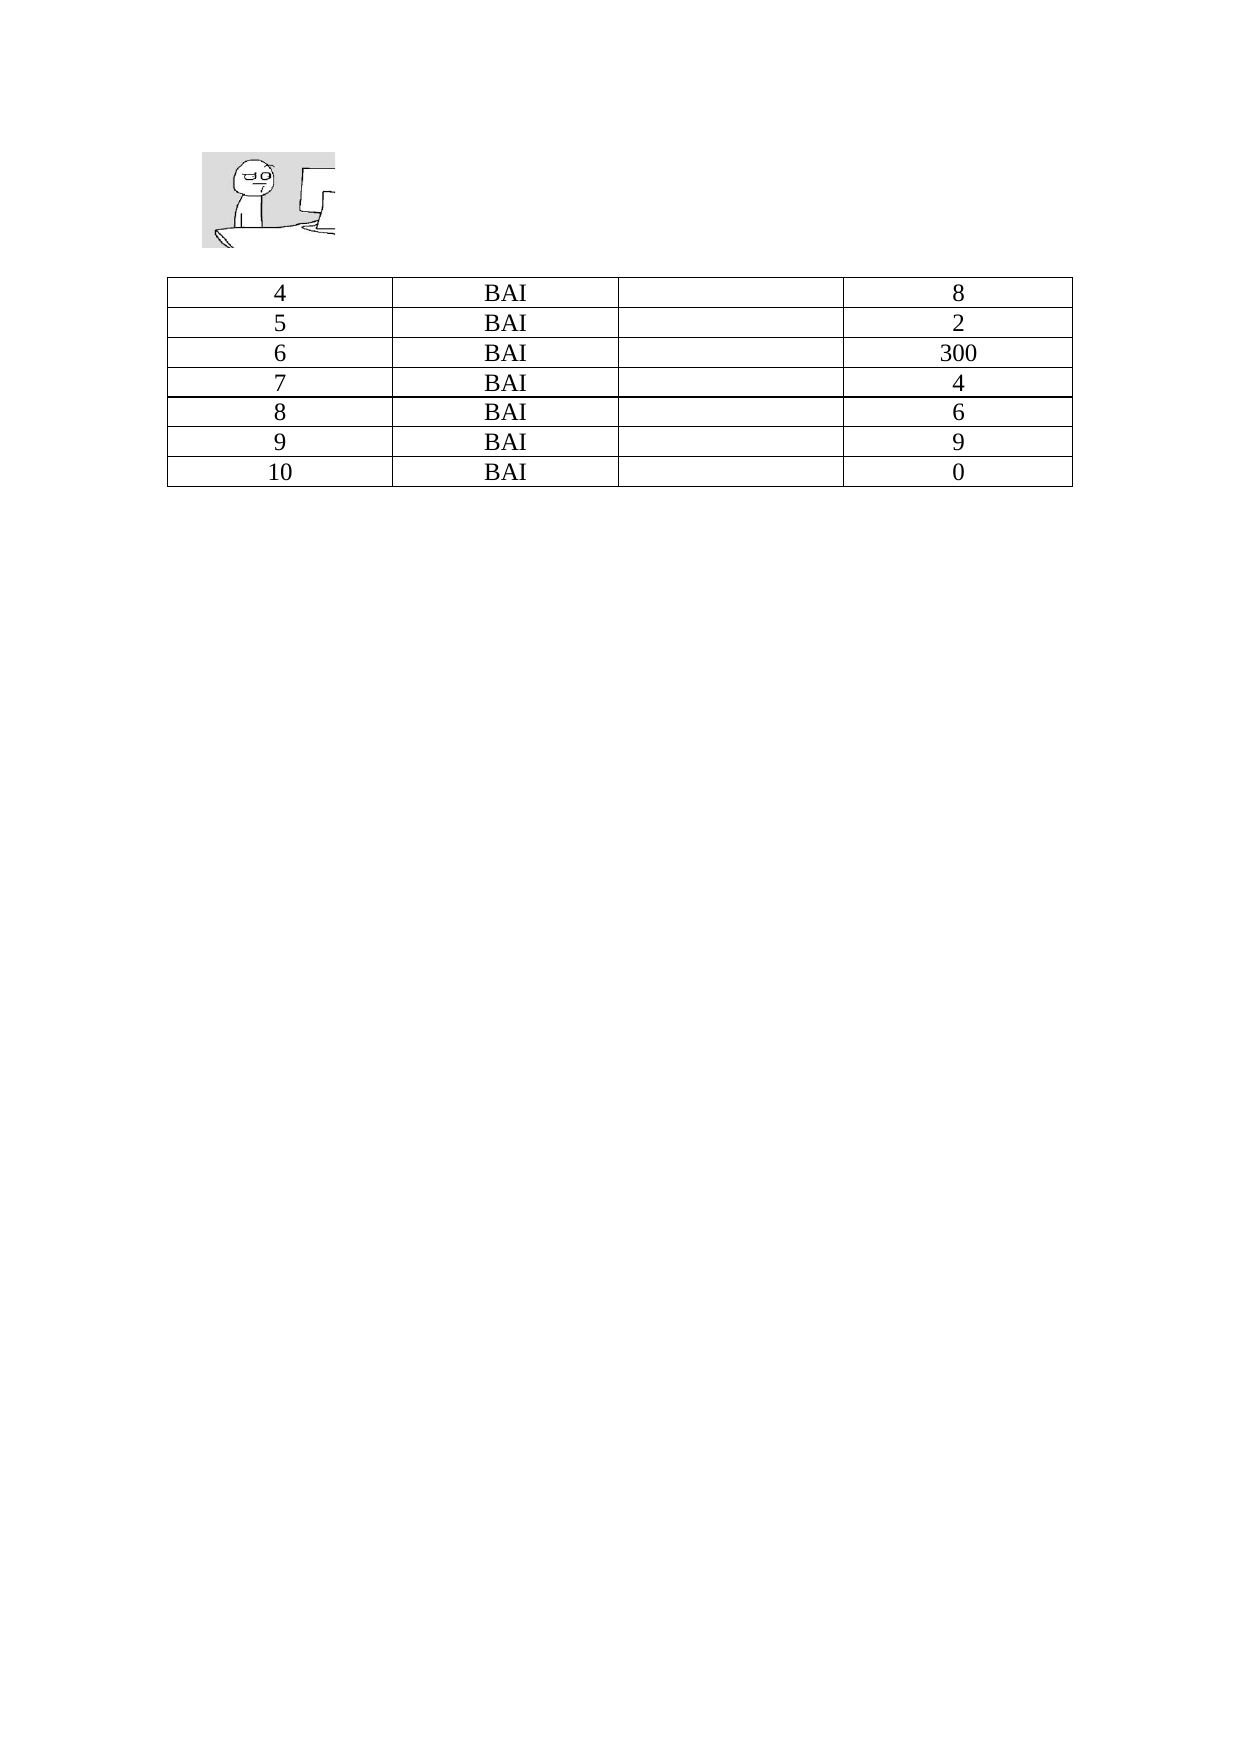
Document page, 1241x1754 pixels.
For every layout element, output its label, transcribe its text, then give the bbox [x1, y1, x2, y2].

table_cell [619, 457, 843, 486]
table_cell 2 [844, 308, 1072, 337]
table_cell BAI [393, 368, 618, 396]
table_cell 8 [844, 278, 1072, 307]
table_cell 4 [844, 368, 1072, 396]
table_cell 5 [168, 308, 392, 337]
table_cell BAI [393, 278, 618, 307]
table_cell 9 [844, 427, 1072, 456]
table_cell [619, 338, 843, 367]
table_cell [619, 427, 843, 456]
table_cell BAI [393, 308, 618, 337]
table_cell [619, 398, 843, 426]
table_cell 7 [168, 368, 392, 396]
table_cell [619, 368, 843, 396]
table_cell 0 [844, 457, 1072, 486]
table_cell 8 [168, 398, 392, 426]
table_cell [619, 308, 843, 337]
table_cell 300 [844, 338, 1072, 367]
table_cell 4 [168, 278, 392, 307]
table_cell 10 [168, 457, 392, 486]
table_cell BAI [393, 457, 618, 486]
table_cell 9 [168, 427, 392, 456]
table_cell BAI [393, 427, 618, 456]
table_cell [619, 278, 843, 307]
table_cell 6 [168, 338, 392, 367]
table_cell BAI [393, 398, 618, 426]
table_cell 6 [844, 398, 1072, 426]
table_cell BAI [393, 338, 618, 367]
